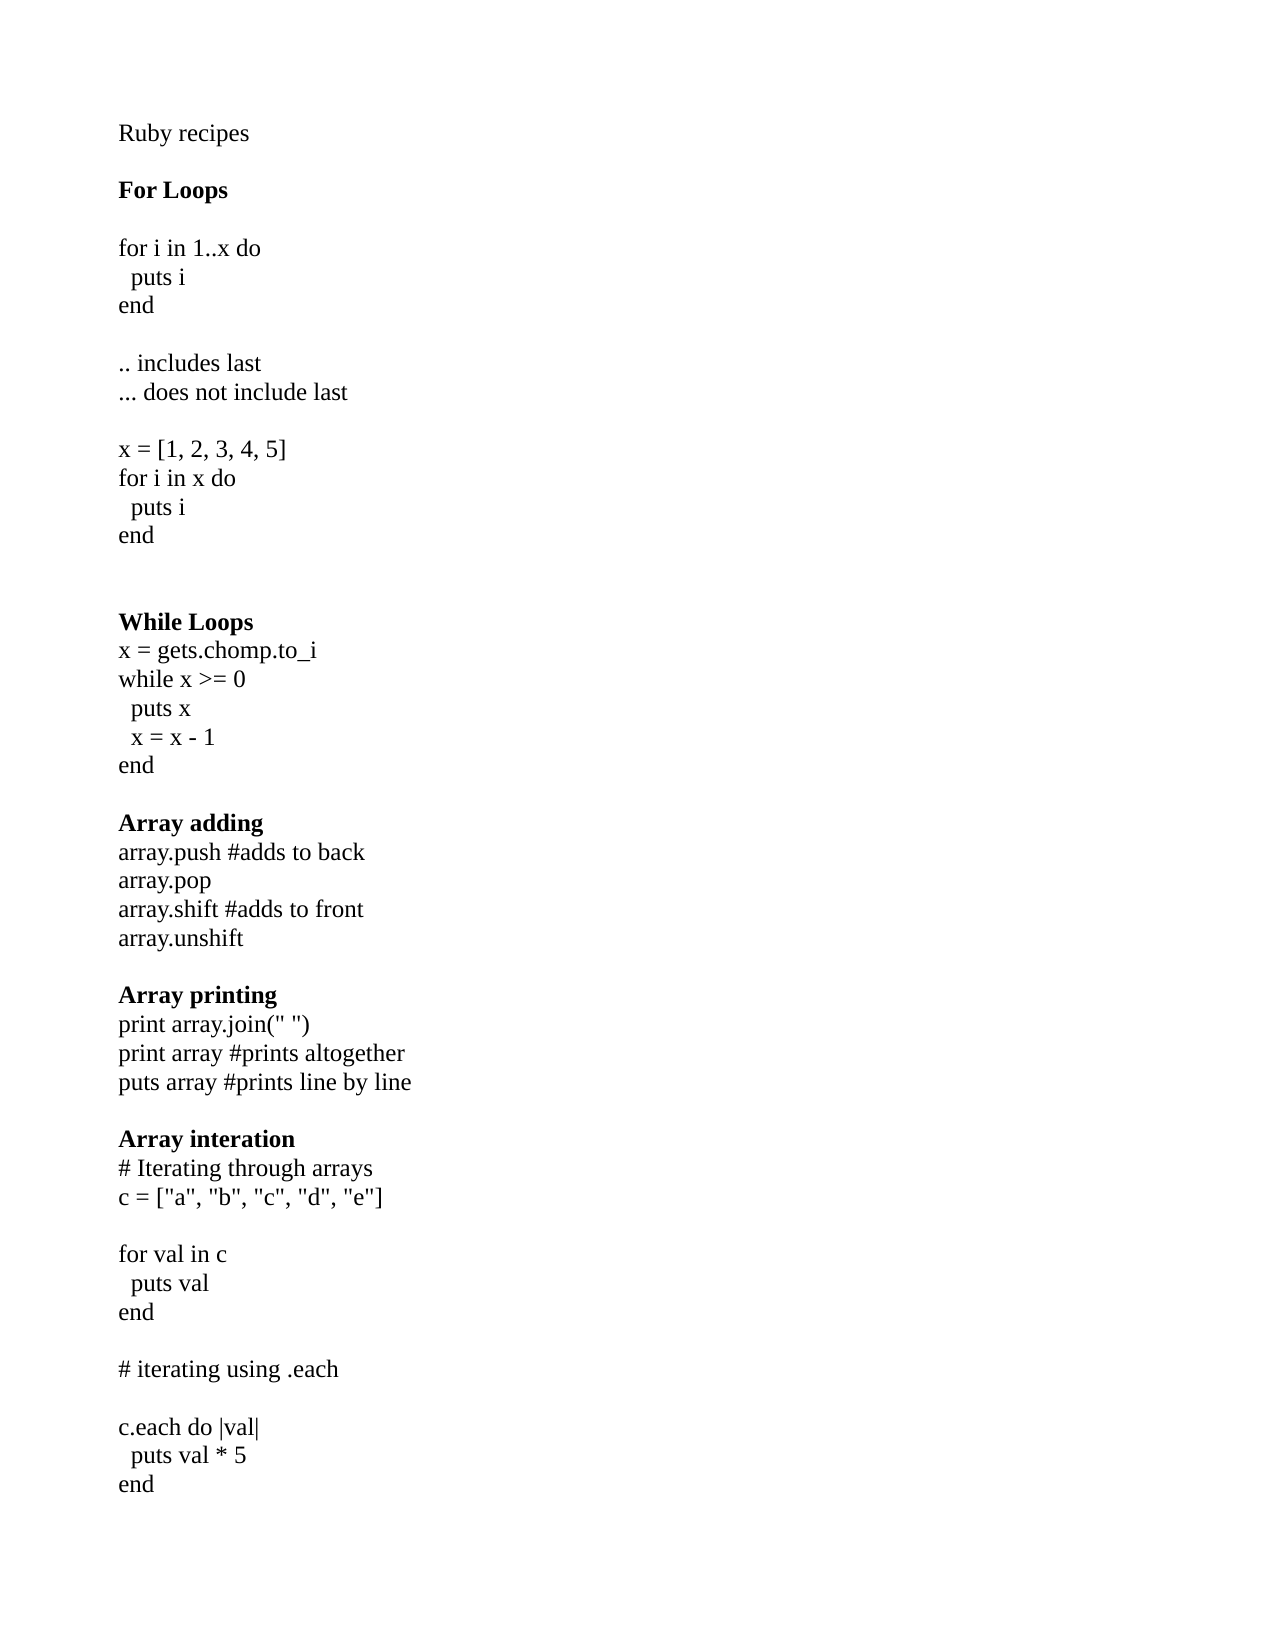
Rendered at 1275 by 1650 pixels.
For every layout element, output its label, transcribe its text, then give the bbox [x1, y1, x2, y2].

text while x >= 0 [118, 664, 1157, 693]
text # Iterating through arrays [118, 1153, 1157, 1182]
text puts i [118, 492, 1157, 521]
text print array #prints altogether [118, 1038, 1157, 1067]
text puts val * 5 [118, 1441, 1157, 1469]
text end [118, 1469, 1157, 1498]
text puts val [118, 1268, 1157, 1297]
text print array.join(" ") [118, 1009, 1157, 1038]
text For Loops [118, 176, 1157, 204]
text x = x - 1 [118, 722, 1157, 751]
text Array adding [118, 808, 1157, 837]
text end [118, 521, 1157, 549]
text x = gets.chomp.to_i [118, 636, 1157, 664]
text c = ["a", "b", "c", "d", "e"] [118, 1182, 1157, 1211]
text puts i [118, 262, 1157, 291]
text # iterating using .each [118, 1354, 1157, 1383]
text array.push #adds to back [118, 837, 1157, 866]
text Array interation [118, 1124, 1157, 1153]
text puts x [118, 693, 1157, 722]
text Ruby recipes [118, 118, 1157, 147]
text c.each do |val| [118, 1412, 1157, 1441]
text ... does not include last [118, 377, 1157, 406]
text end [118, 751, 1157, 779]
text end [118, 1297, 1157, 1326]
text for val in c [118, 1239, 1157, 1268]
text array.shift #adds to front [118, 894, 1157, 923]
text array.unshift [118, 923, 1157, 952]
text Array printing [118, 981, 1157, 1009]
text for i in 1..x do [118, 233, 1157, 262]
text end [118, 291, 1157, 319]
text for i in x do [118, 463, 1157, 492]
text While Loops [118, 607, 1157, 636]
text puts array #prints line by line [118, 1067, 1157, 1096]
text x = [1, 2, 3, 4, 5] [118, 434, 1157, 463]
text .. includes last [118, 348, 1157, 377]
text array.pop [118, 866, 1157, 894]
